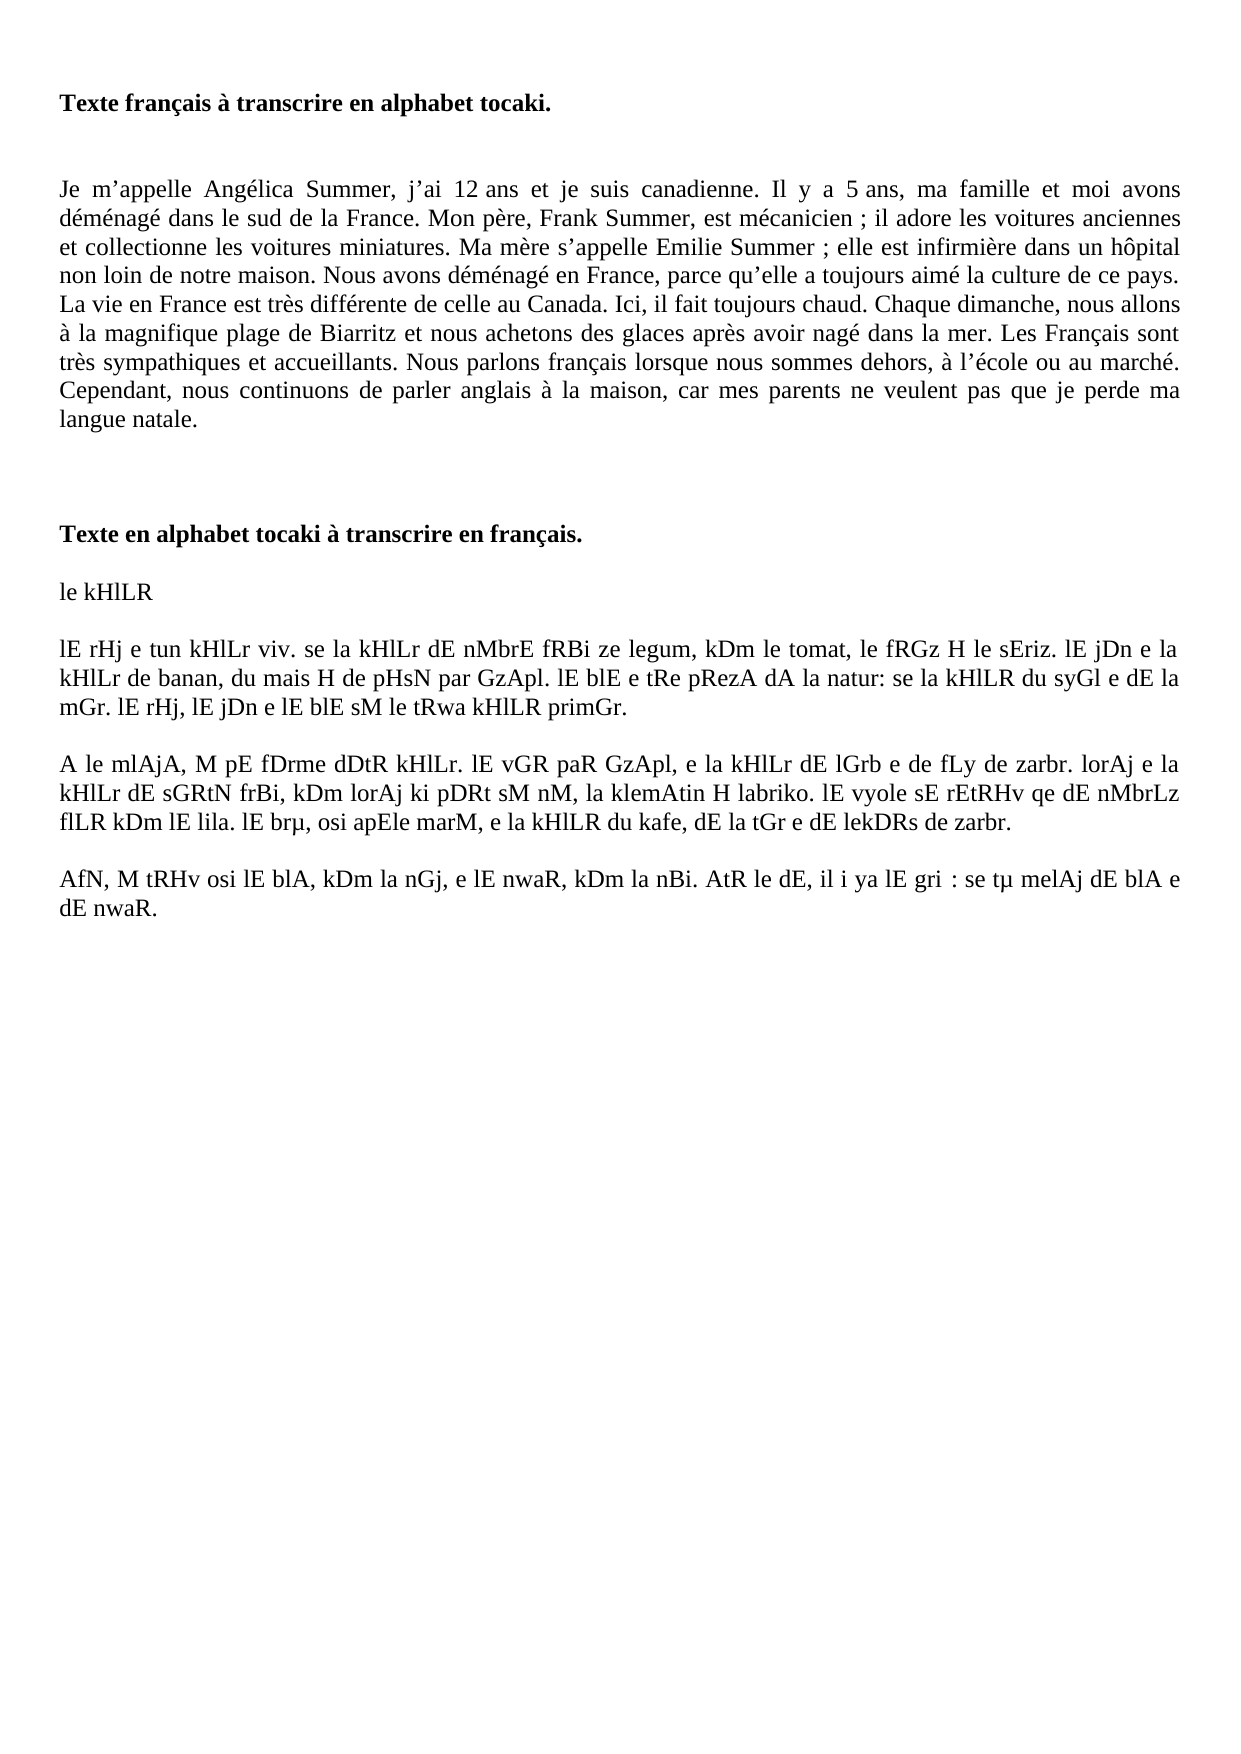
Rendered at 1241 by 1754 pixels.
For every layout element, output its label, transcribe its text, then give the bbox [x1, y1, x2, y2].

text Texte en alphabet tocaki à transcrire en français. [59, 519, 1181, 548]
text le kHlLR [59, 577, 1181, 605]
text Texte français à transcrire en alphabet tocaki. [59, 88, 1181, 117]
text lE rHj e tun kHlLr viv. se la kHlLr dE nMbrE fRBi ze legum, kDm le tomat, le fRGz H le sEriz. lE jDn e la kHlLr de banan, du mais H de pHsN par GzApl. lE blE e tRe pRezA dA la natur: se la kHlLR du syGl e dE la mGr. lE rHj, lE jDn e lE blE sM le tRwa kHlLR primGr. [59, 634, 1181, 720]
text Je m’appelle Angélica Summer, j’ai 12 ans et je suis canadienne. Il y a 5 ans, ma famille et moi avons déménagé dans le sud de la France. Mon père, Frank Summer, est mécanicien ; il adore les voitures anciennes et collectionne les voitures miniatures. Ma mère s’appelle Emilie Summer ; elle est infirmière dans un hôpital non loin de notre maison. Nous avons déménagé en France, parce qu’elle a toujours aimé la culture de ce pays. La vie en France est très différente de celle au Canada. Ici, il fait toujours chaud. Chaque dimanche, nous allons à la magnifique plage de Biarritz et nous achetons des glaces après avoir nagé dans la mer. Les Français sont très sympathiques et accueillants. Nous parlons français lorsque nous sommes dehors, à l’école ou au marché. Cependant, nous continuons de parler anglais à la maison, car mes parents ne veulent pas que je perde ma langue natale. [59, 174, 1181, 433]
text A le mlAjA, M pE fDrme dDtR kHlLr. lE vGR paR GzApl, e la kHlLr dE lGrb e de fLy de zarbr. lorAj e la kHlLr dE sGRtN frBi, kDm lorAj ki pDRt sM nM, la klemAtin H labriko. lE vyole sE rEtRHv qe dE nMbrLz flLR kDm lE lila. lE brµ, osi apEle marM, e la kHlLR du kafe, dE la tGr e dE lekDRs de zarbr. [59, 749, 1181, 835]
text AfN, M tRHv osi lE blA, kDm la nGj, e lE nwaR, kDm la nBi. AtR le dE, il i ya lE gri : se tµ melAj dE blA e dE nwaR. [59, 864, 1181, 922]
